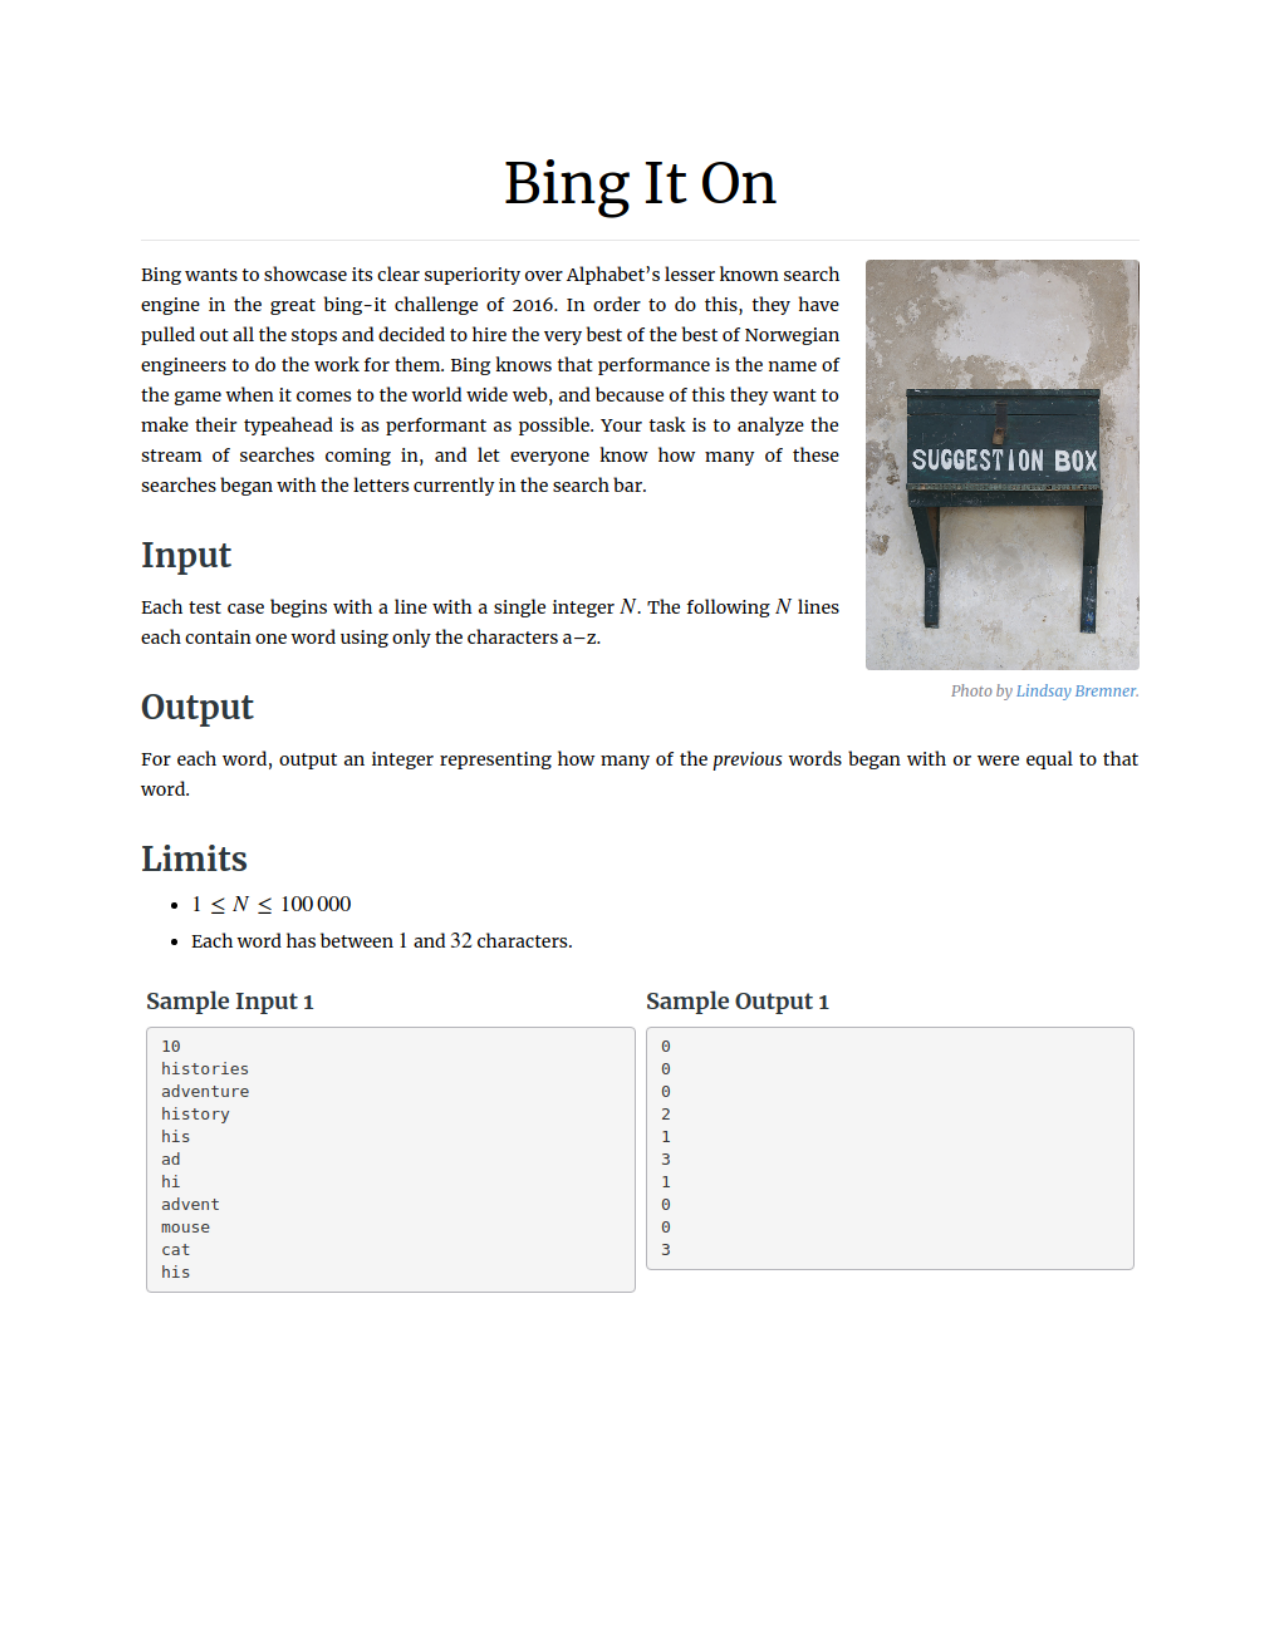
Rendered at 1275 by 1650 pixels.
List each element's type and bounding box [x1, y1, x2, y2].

picture [116, 123, 1156, 1308]
